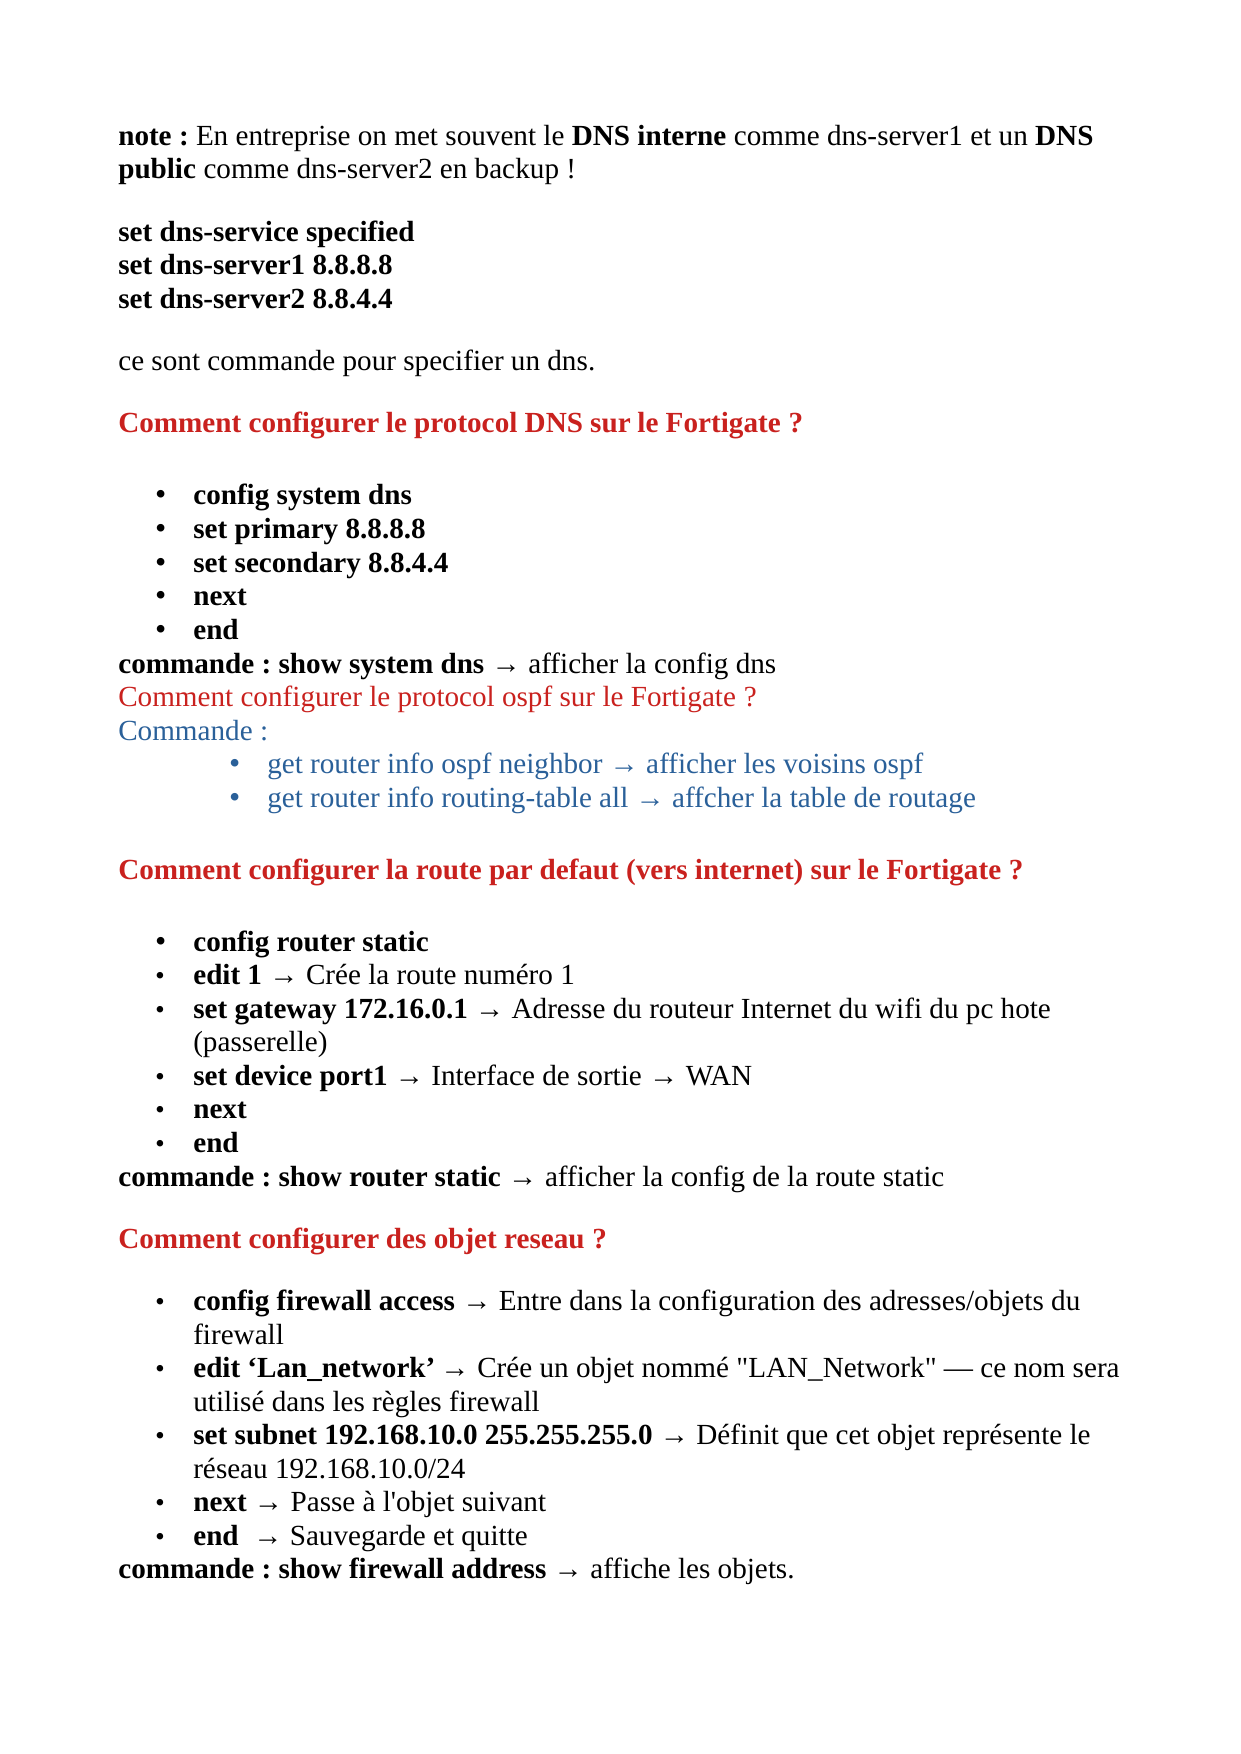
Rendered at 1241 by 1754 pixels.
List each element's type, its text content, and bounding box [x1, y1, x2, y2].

text Commande : [118, 713, 1122, 746]
list config system dns [156, 477, 1122, 511]
text set dns-server1 8.8.8.8 [118, 247, 1122, 281]
list end [156, 612, 1122, 646]
list next [156, 578, 1122, 612]
text note : En entreprise on met souvent le DNS interne comme dns-server1 et un DNS public comme dns-server2 en backup ! [118, 118, 1122, 185]
list config router static [156, 924, 1122, 957]
list set secondary 8.8.4.4 [156, 545, 1122, 578]
list edit ‘Lan_network’ → Crée un objet nommé "LAN_Network" — ce nom sera utilisé dans les règles firewall [156, 1350, 1122, 1417]
list config firewall access → Entre dans la configuration des adresses/objets du firewall [156, 1283, 1122, 1350]
list set subnet 192.168.10.0 255.255.255.0 → Définit que cet objet représente le réseau 192.168.10.0/24 [156, 1417, 1122, 1484]
list get router info ospf neighbor → afficher les voisins ospf [229, 746, 1122, 780]
text Comment configurer des objet reseau ? [118, 1221, 1122, 1254]
text commande : show system dns → afficher la config dns [118, 646, 1122, 679]
text Comment configurer le protocol ospf sur le Fortigate ? [118, 679, 1122, 713]
list edit 1 → Crée la route numéro 1 [156, 957, 1122, 991]
list end [156, 1125, 1122, 1159]
list set primary 8.8.8.8 [156, 511, 1122, 545]
list next [156, 1092, 1122, 1125]
list next → Passe à l'objet suivant [156, 1484, 1122, 1518]
text commande : show router static → afficher la config de la route static [118, 1159, 1122, 1192]
list end → Sauvegarde et quitte [156, 1518, 1122, 1552]
list set gateway 172.16.0.1 → Adresse du routeur Internet du wifi du pc hote (passerelle) [156, 991, 1122, 1058]
text set dns-service specified [118, 214, 1122, 247]
text commande : show firewall address → affiche les objets. [118, 1552, 1122, 1585]
text Comment configurer le protocol DNS sur le Fortigate ? [118, 406, 1122, 439]
text Comment configurer la route par defaut (vers internet) sur le Fortigate ? [118, 852, 1122, 886]
text ce sont commande pour specifier un dns. [118, 343, 1122, 377]
list get router info routing-table all → affcher la table de routage [229, 780, 1122, 814]
text set dns-server2 8.8.4.4 [118, 281, 1122, 314]
list set device port1 → Interface de sortie → WAN [156, 1058, 1122, 1092]
